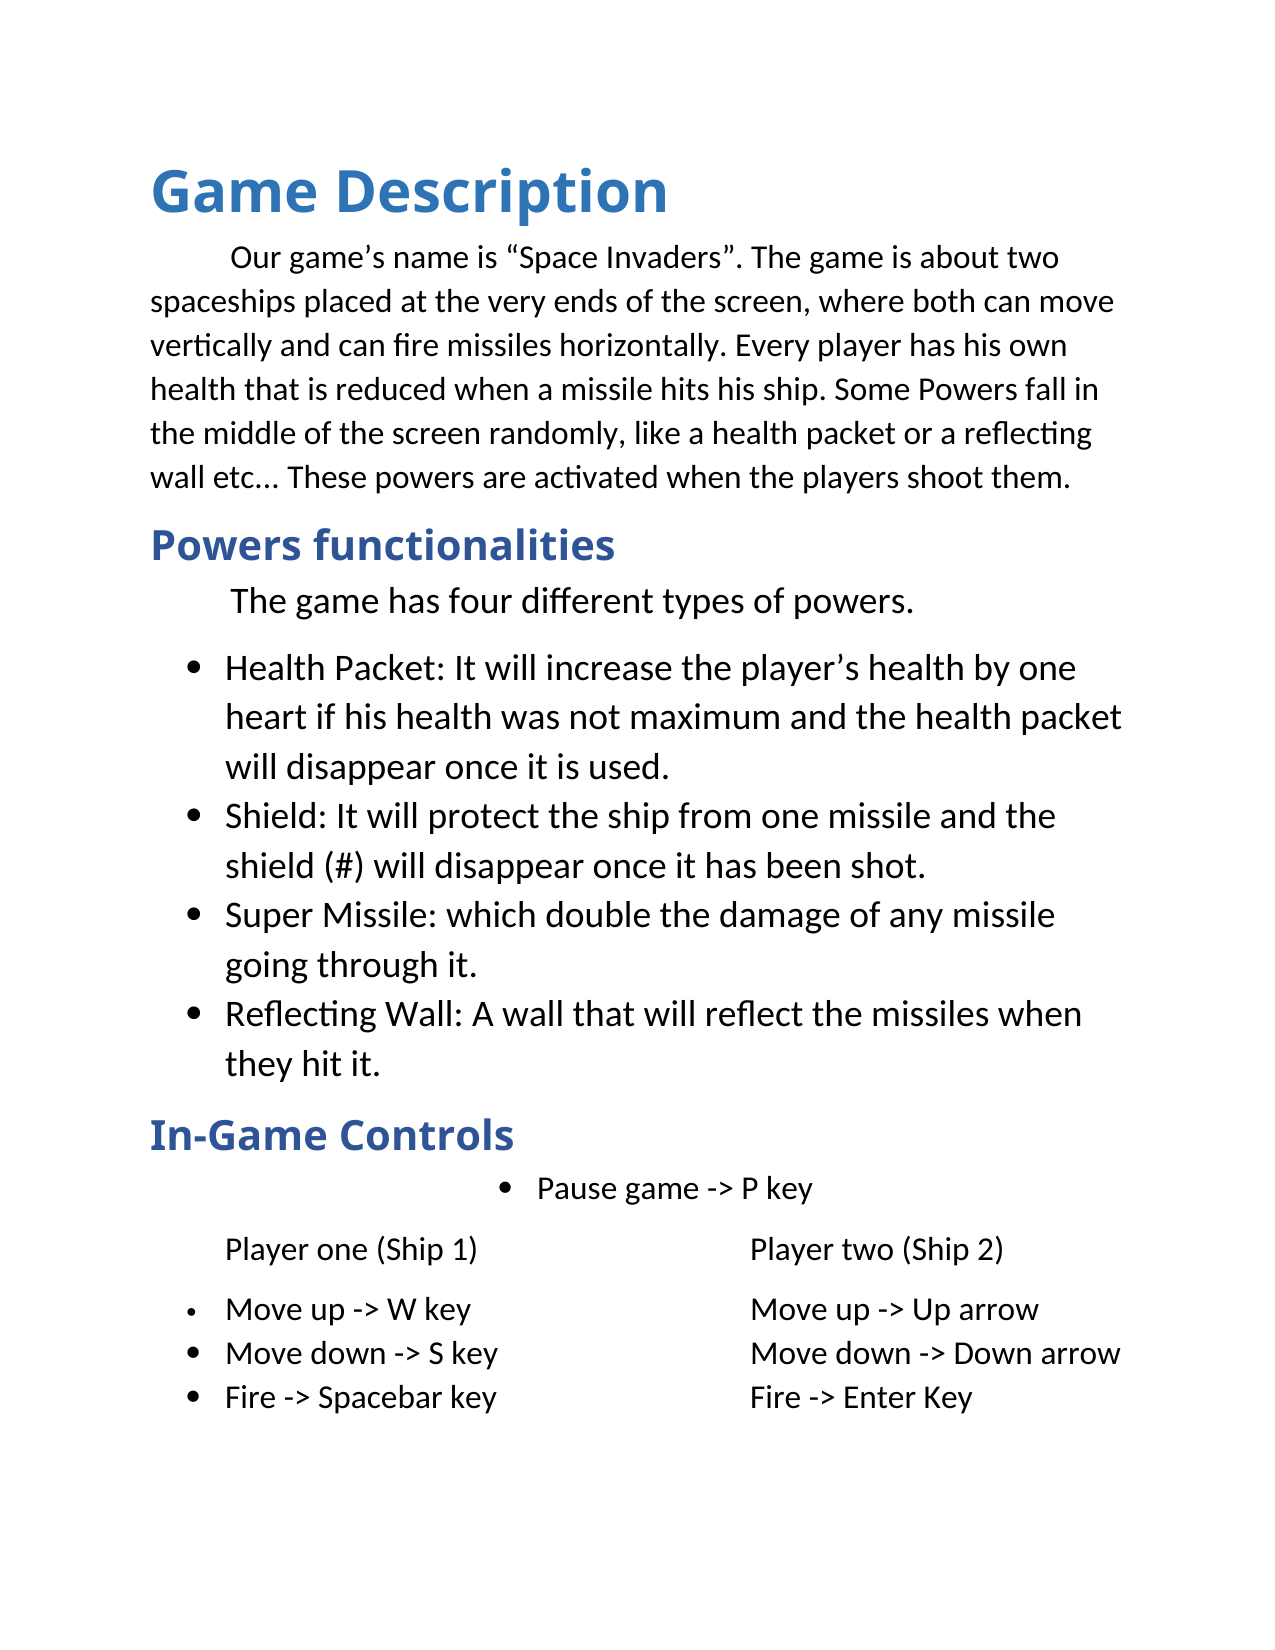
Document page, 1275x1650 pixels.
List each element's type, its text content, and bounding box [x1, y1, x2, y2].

subtitle Game Description [150, 150, 1125, 229]
text The game has four different types of powers. [150, 577, 1125, 623]
list Pause game -> P key [187, 1167, 1125, 1208]
list Move down -> S key Move down -> Down arrow [187, 1332, 1125, 1373]
text Our game’s name is “Space Invaders”. The game is about two spaceships placed at the very ends of the screen, where both can move vertically and can fire missiles horizontally. Every player has his own health that is reduced when a missile hits his ship. Some Powers fall in the middle of the screen randomly, like a health packet or a reflecting wall etc... These powers are activated when the players shoot them. [150, 236, 1125, 496]
subtitle Powers functionalities [150, 516, 1125, 573]
list Move up -> W key Move up -> Up arrow [187, 1288, 1125, 1329]
list Health Packet: It will increase the player’s health by one heart if his health was not maximum and the health packet will disappear once it is used. [187, 644, 1125, 788]
list Reflecting Wall: A wall that will reflect the missiles when they hit it. [187, 990, 1125, 1085]
list Fire -> Spacebar key Fire -> Enter Key [187, 1376, 1125, 1417]
subtitle In-Game Controls [150, 1106, 1125, 1162]
text Player one (Ship 1) Player two (Ship 2) [225, 1227, 1125, 1268]
list Shield: It will protect the ship from one missile and the shield (#) will disappear once it has been shot. [187, 792, 1125, 887]
list Super Missile: which double the damage of any missile going through it. [187, 891, 1125, 986]
